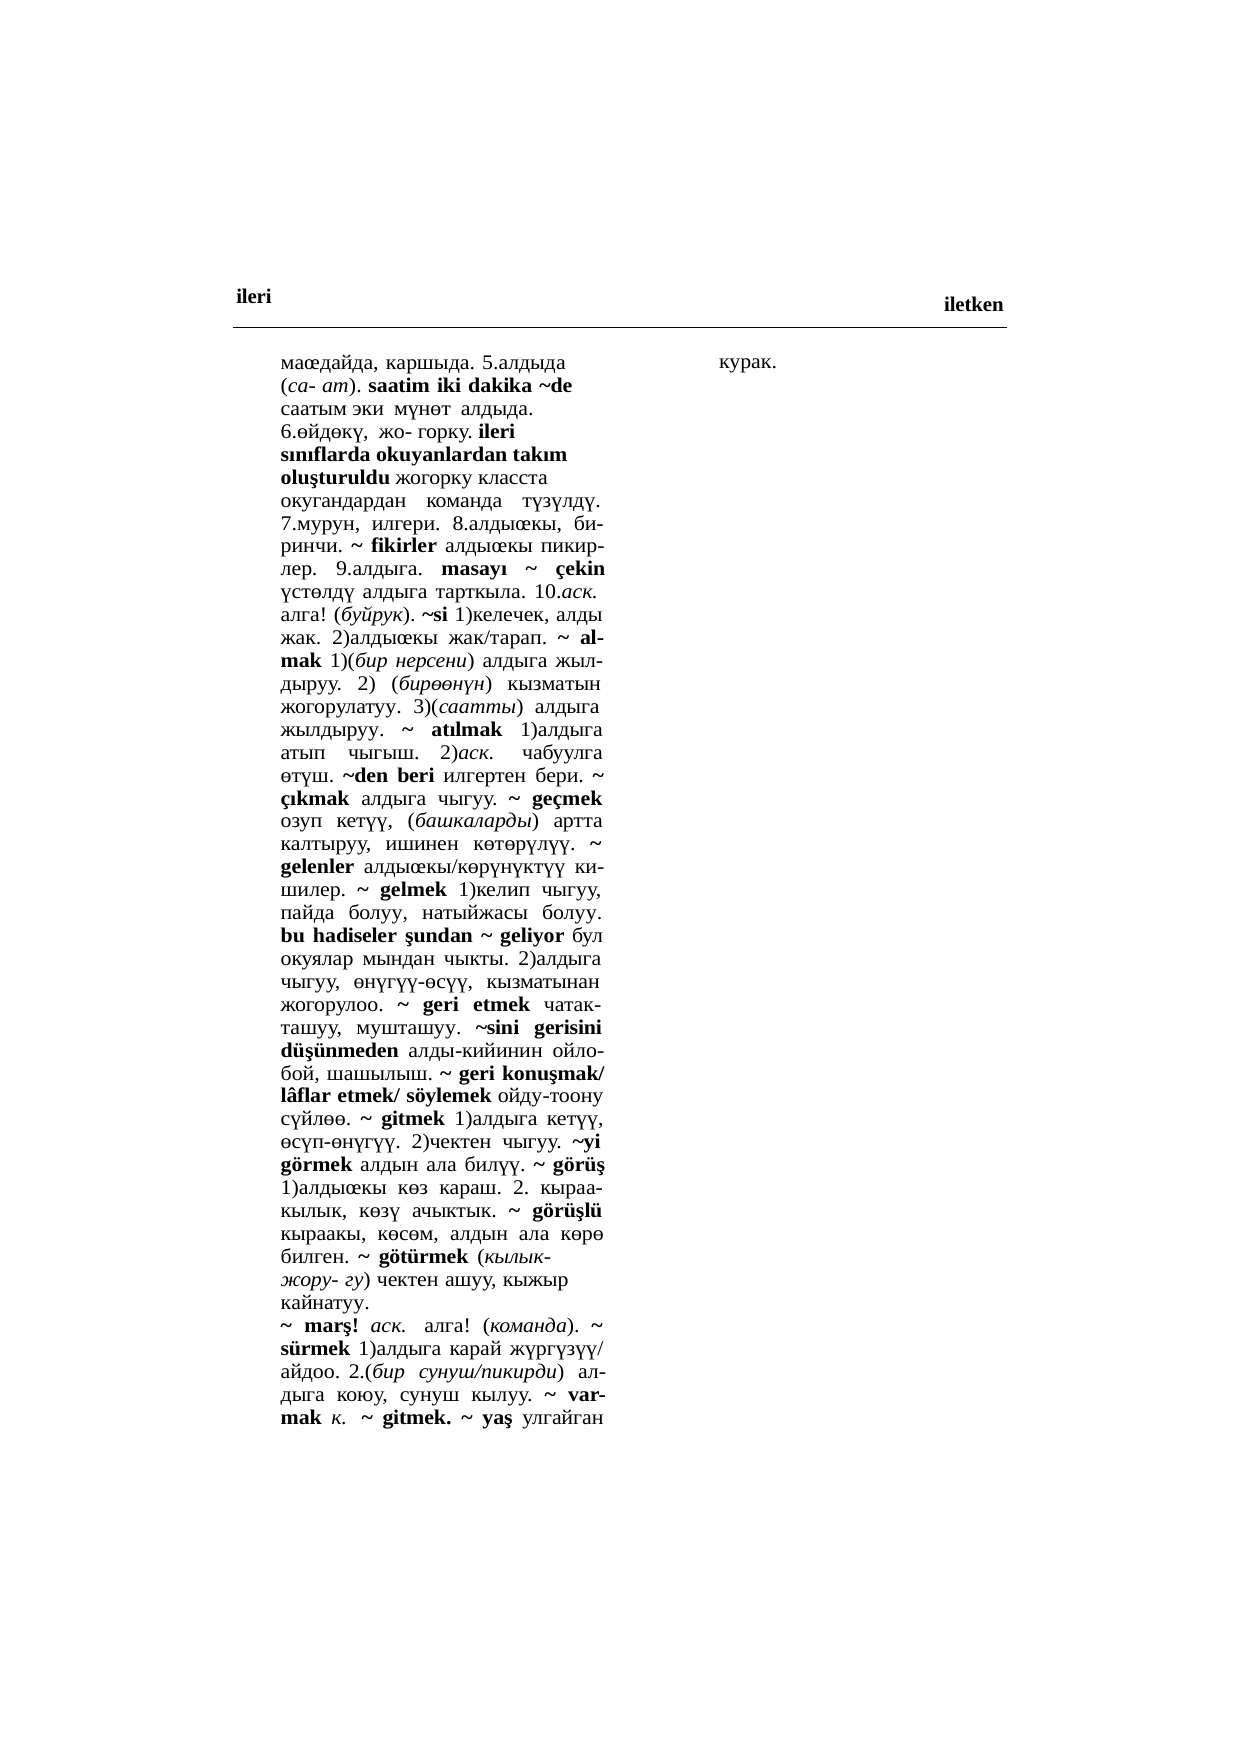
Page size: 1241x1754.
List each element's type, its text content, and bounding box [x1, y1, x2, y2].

text айдоо. 2.(бир сунуш/пикирди) ал- дыга коюу, сунуш кылуу. ~ var- mak к. ~ gitmek. ~ yaş улгайган [280, 1360, 606, 1429]
text маœдайда, каршыда. 5.алдыда (са- ат). saatim iki dakika ~de саатым эки мүнөт алдыда. 6.өйдөкү, жо- горку. ileri sınıflarda okuyanlardan takım оluşturuldu жогорку класста окугандардан команда түзүлдү. 7.мурун, илгери. 8.алдыœкы, би- ринчи. ~ fikirler алдыœкы пикир- лер. 9.алдыга. masayı ~ çekin үстөлдү алдыга тарткыла. 10.аск. алга! (буйрук). ~si 1)келечек, алды жак. 2)алдыœкы жак/тарап. ~ al- mak 1)(бир нерсени) алдыга жыл- дыруу. 2) (бирөөнүн) кызматын жогорулатуу. 3)(саатты) алдыга жылдыруу. ~ atılmak 1)алдыга атып чыгыш. 2)аск. чабуулга өтүш. ~den beri илгертен бери. ~ çıkmak алдыга чыгуу. ~ geçmek озуп кетүү, (башкаларды) артта калтыруу, ишинен көтөрүлүү. ~ gelenler алдыœкы/көрүнүктүү ки- шилер. ~ gelmek 1)келип чыгуу, пайда болуу, натыйжасы болуу. bu hadiseler şundan ~ geliyor бул окуялар мындан чыкты. 2)алдыга чыгуу, өнүгүү-өсүү, кызматынан жогорулоо. ~ geri etmek чатак- ташуу, мушташуу. ~sini gerisini düşünmeden алды-кийинин ойло- бой, шашылыш. ~ geri konuşmak/ lâflar etmek/ söylemek ойду-тоону сүйлөө. ~ gitmek 1)алдыга кетүү, өсүп-өнүгүү. 2)чектен чыгуу. ~yi görmek алдын ала билүү. ~ görüş 1)алдыœкы көз караш. 2. кыраа- кылык, көзү ачыктык. ~ görüşlü кыраакы, көсөм, алдын ала көрө билген. ~ götürmek (кылык-жору- гу) чектен ашуу, кыжыр кайнатуу. [280, 350, 609, 1314]
text ~ marş! аск. алга! (команда). ~ sürmek 1)алдыга карай жүргүзүү/ [280, 1314, 606, 1360]
text курак. [719, 350, 1065, 373]
text ileri [236, 284, 272, 308]
text iletken [944, 292, 1065, 316]
